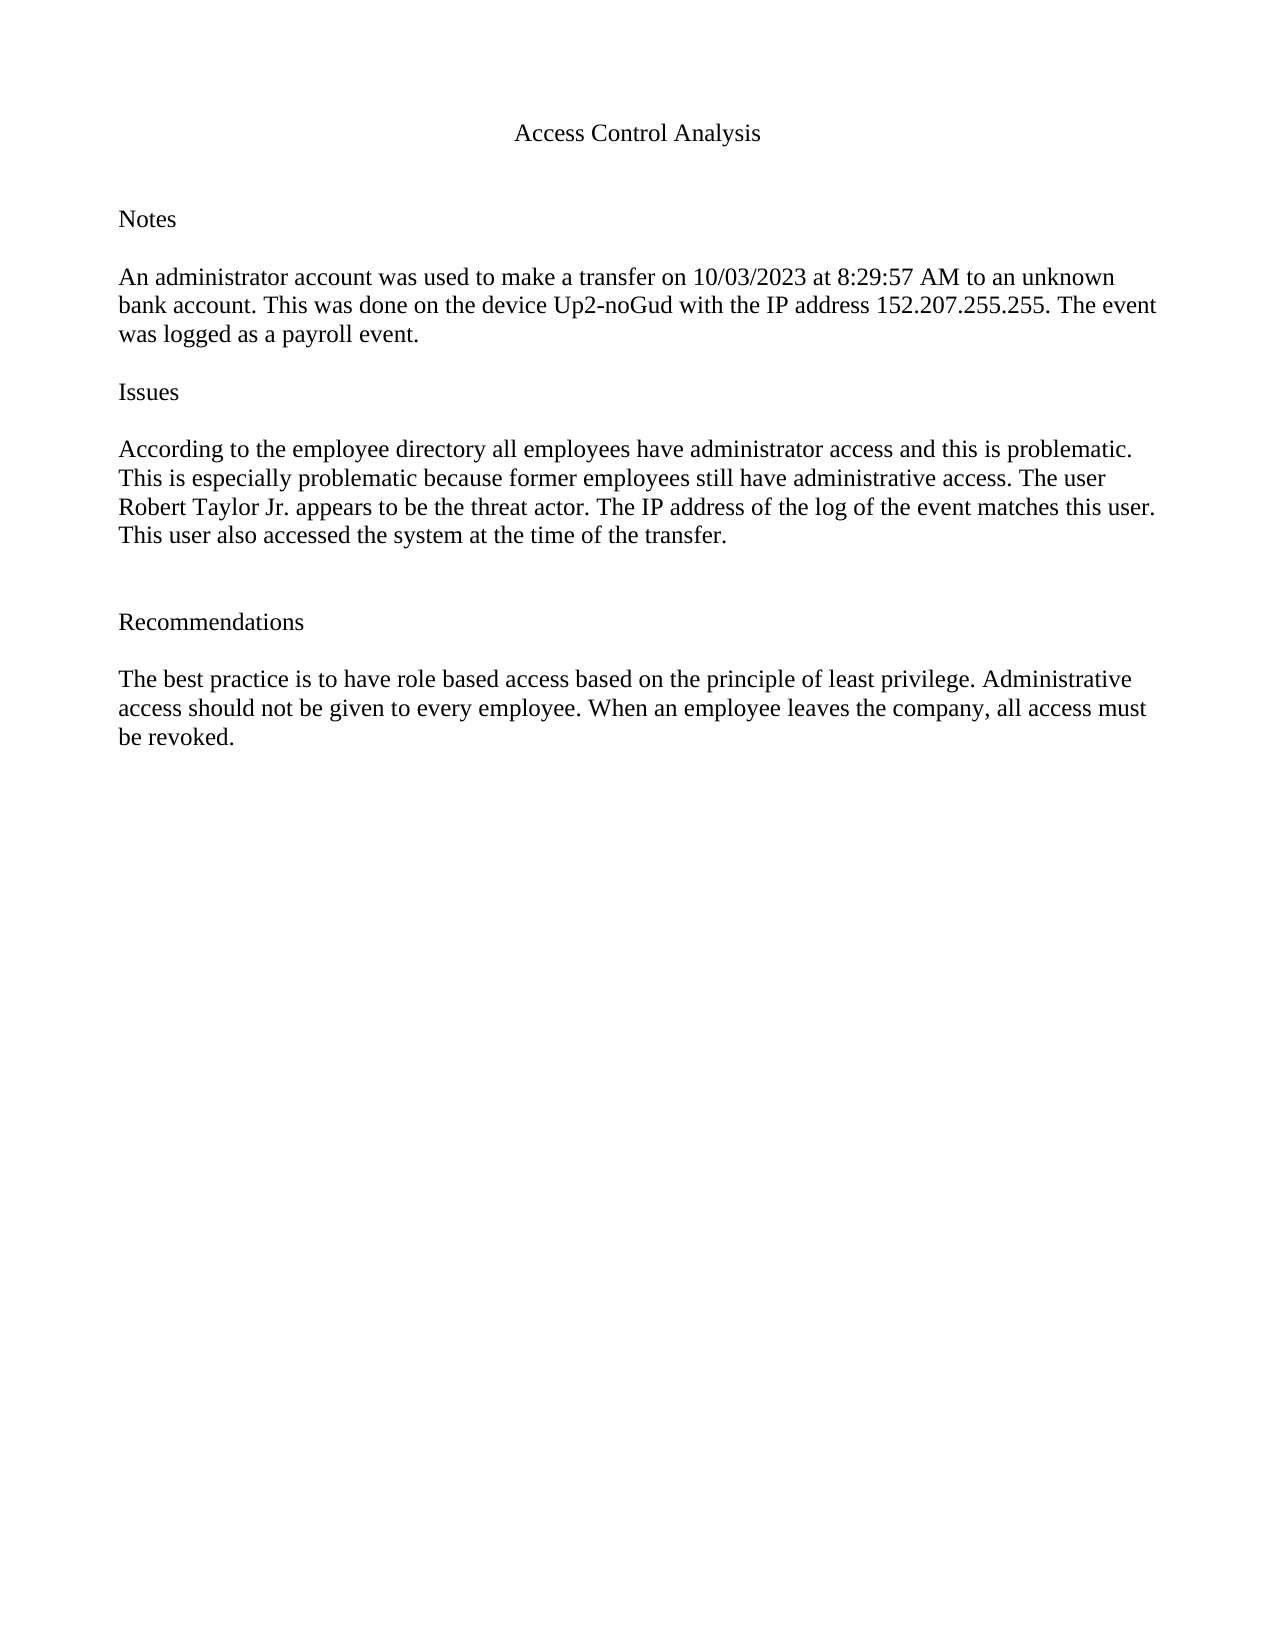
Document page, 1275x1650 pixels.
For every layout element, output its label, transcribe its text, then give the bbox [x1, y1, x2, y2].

text Recommendations [118, 607, 1157, 636]
text An administrator account was used to make a transfer on 10/03/2023 at 8:29:57 AM to an unknown bank account. This was done on the device Up2-noGud with the IP address 152.207.255.255. The event was logged as a payroll event. [118, 262, 1157, 348]
text Notes [118, 204, 1157, 233]
text The best practice is to have role based access based on the principle of least privilege. Administrative access should not be given to every employee. When an employee leaves the company, all access must be revoked. [118, 664, 1157, 751]
text Access Control Analysis [118, 118, 1157, 147]
text Issues [118, 377, 1157, 406]
text According to the employee directory all employees have administrator access and this is problematic. This is especially problematic because former employees still have administrative access. The user Robert Taylor Jr. appears to be the threat actor. The IP address of the log of the event matches this user. This user also accessed the system at the time of the transfer. [118, 434, 1157, 549]
